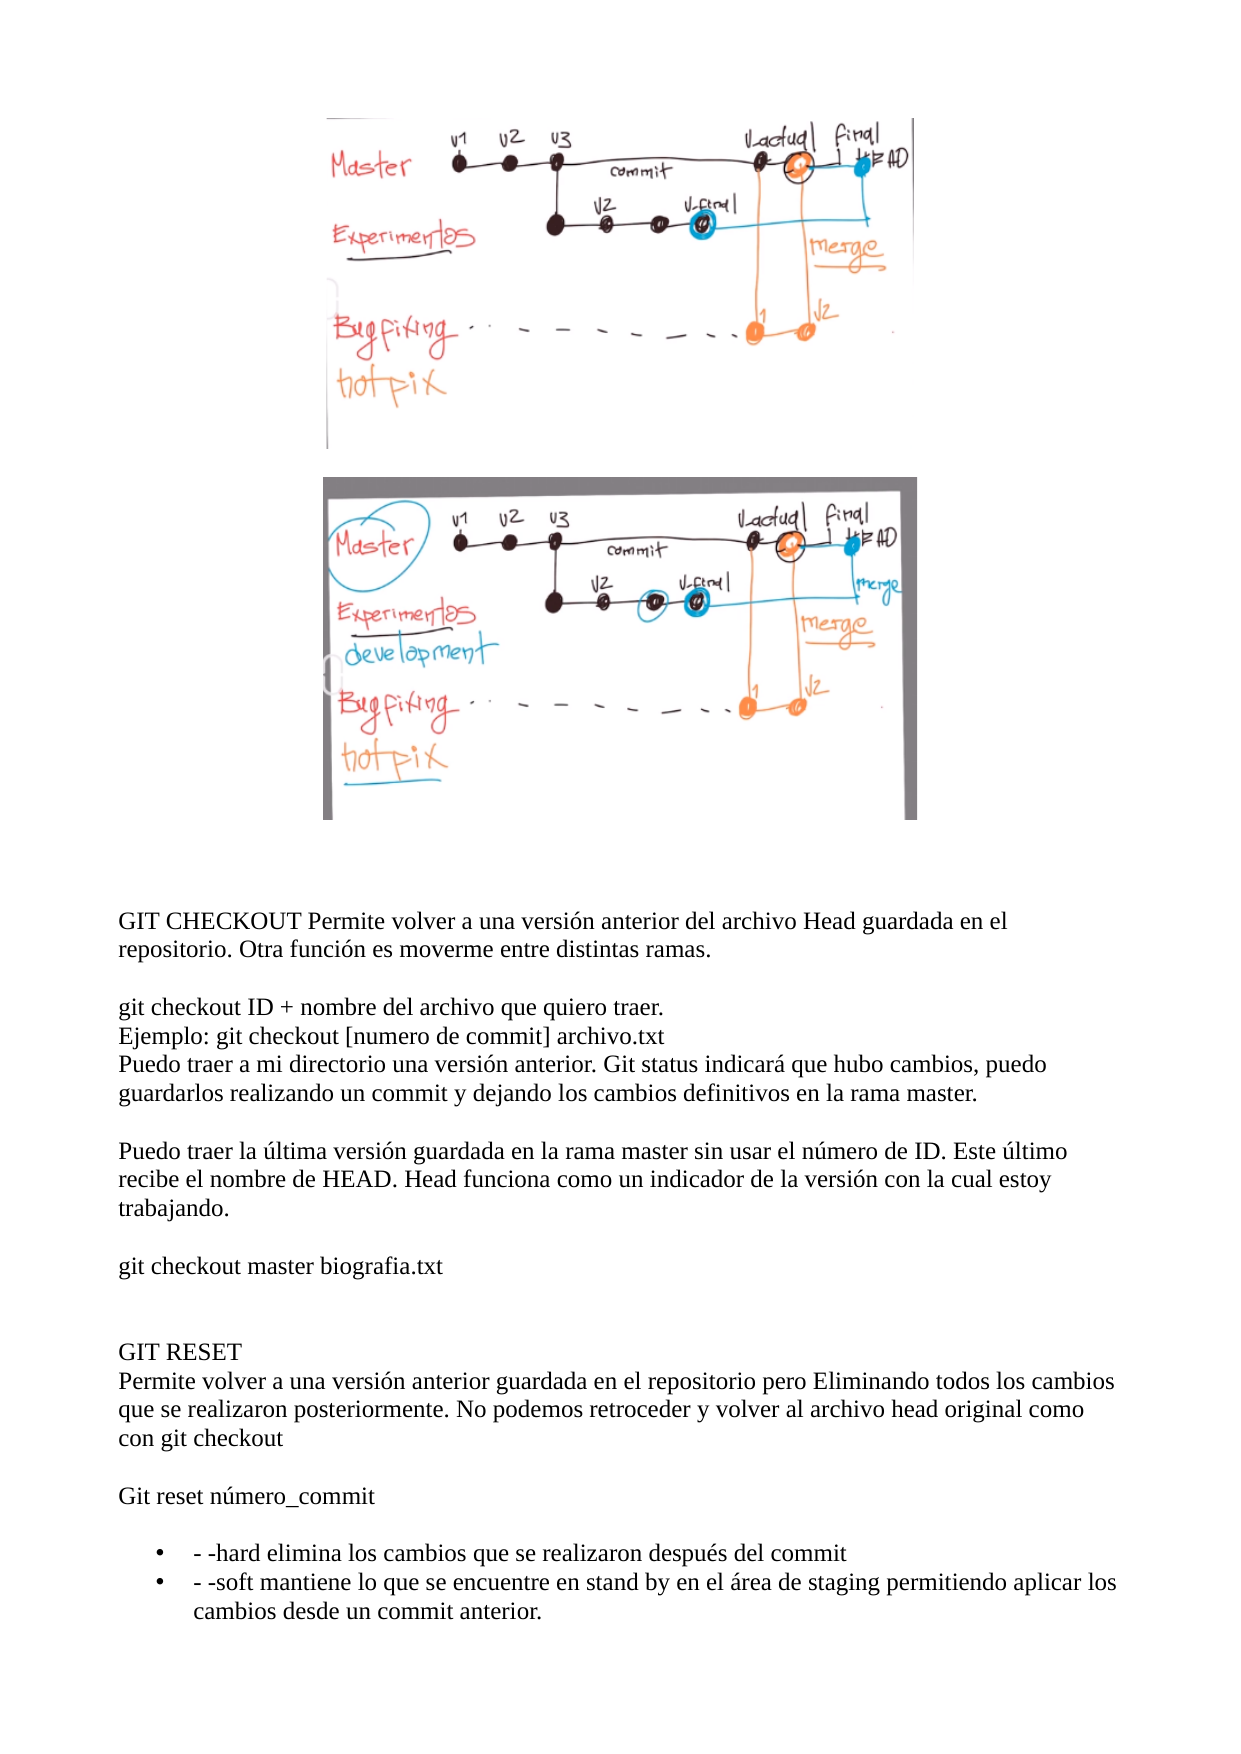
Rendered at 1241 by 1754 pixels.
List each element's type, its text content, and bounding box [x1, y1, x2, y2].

text Puedo traer la última versión guardada en la rama master sin usar el número de ID. Este último recibe el nombre de HEAD. Head funciona como un indicador de la versión con la cual estoy trabajando. [118, 1136, 1122, 1222]
picture [323, 477, 918, 820]
text Ejemplo: git checkout [numero de commit] archivo.txt [118, 1021, 1122, 1049]
text git checkout ID + nombre del archivo que quiero traer. [118, 992, 1122, 1021]
text GIT CHECKOUT Permite volver a una versión anterior del archivo Head guardada en el repositorio. Otra función es moverme entre distintas ramas. [118, 906, 1122, 963]
text git checkout master biografia.txt [118, 1251, 1122, 1279]
list - -hard elimina los cambios que se realizaron después del commit [156, 1538, 1122, 1567]
list - -soft mantiene lo que se encuentre en stand by en el área de staging permitiendo aplicar los cambios desde un commit anterior. [156, 1567, 1122, 1624]
picture [326, 118, 914, 449]
text Permite volver a una versión anterior guardada en el repositorio pero Eliminando todos los cambios que se realizaron posteriormente. No podemos retroceder y volver al archivo head original como con git checkout [118, 1366, 1122, 1452]
text GIT RESET [118, 1337, 1122, 1366]
text Puedo traer a mi directorio una versión anterior. Git status indicará que hubo cambios, puedo guardarlos realizando un commit y dejando los cambios definitivos en la rama master. [118, 1049, 1122, 1107]
text Git reset número_commit [118, 1481, 1122, 1509]
